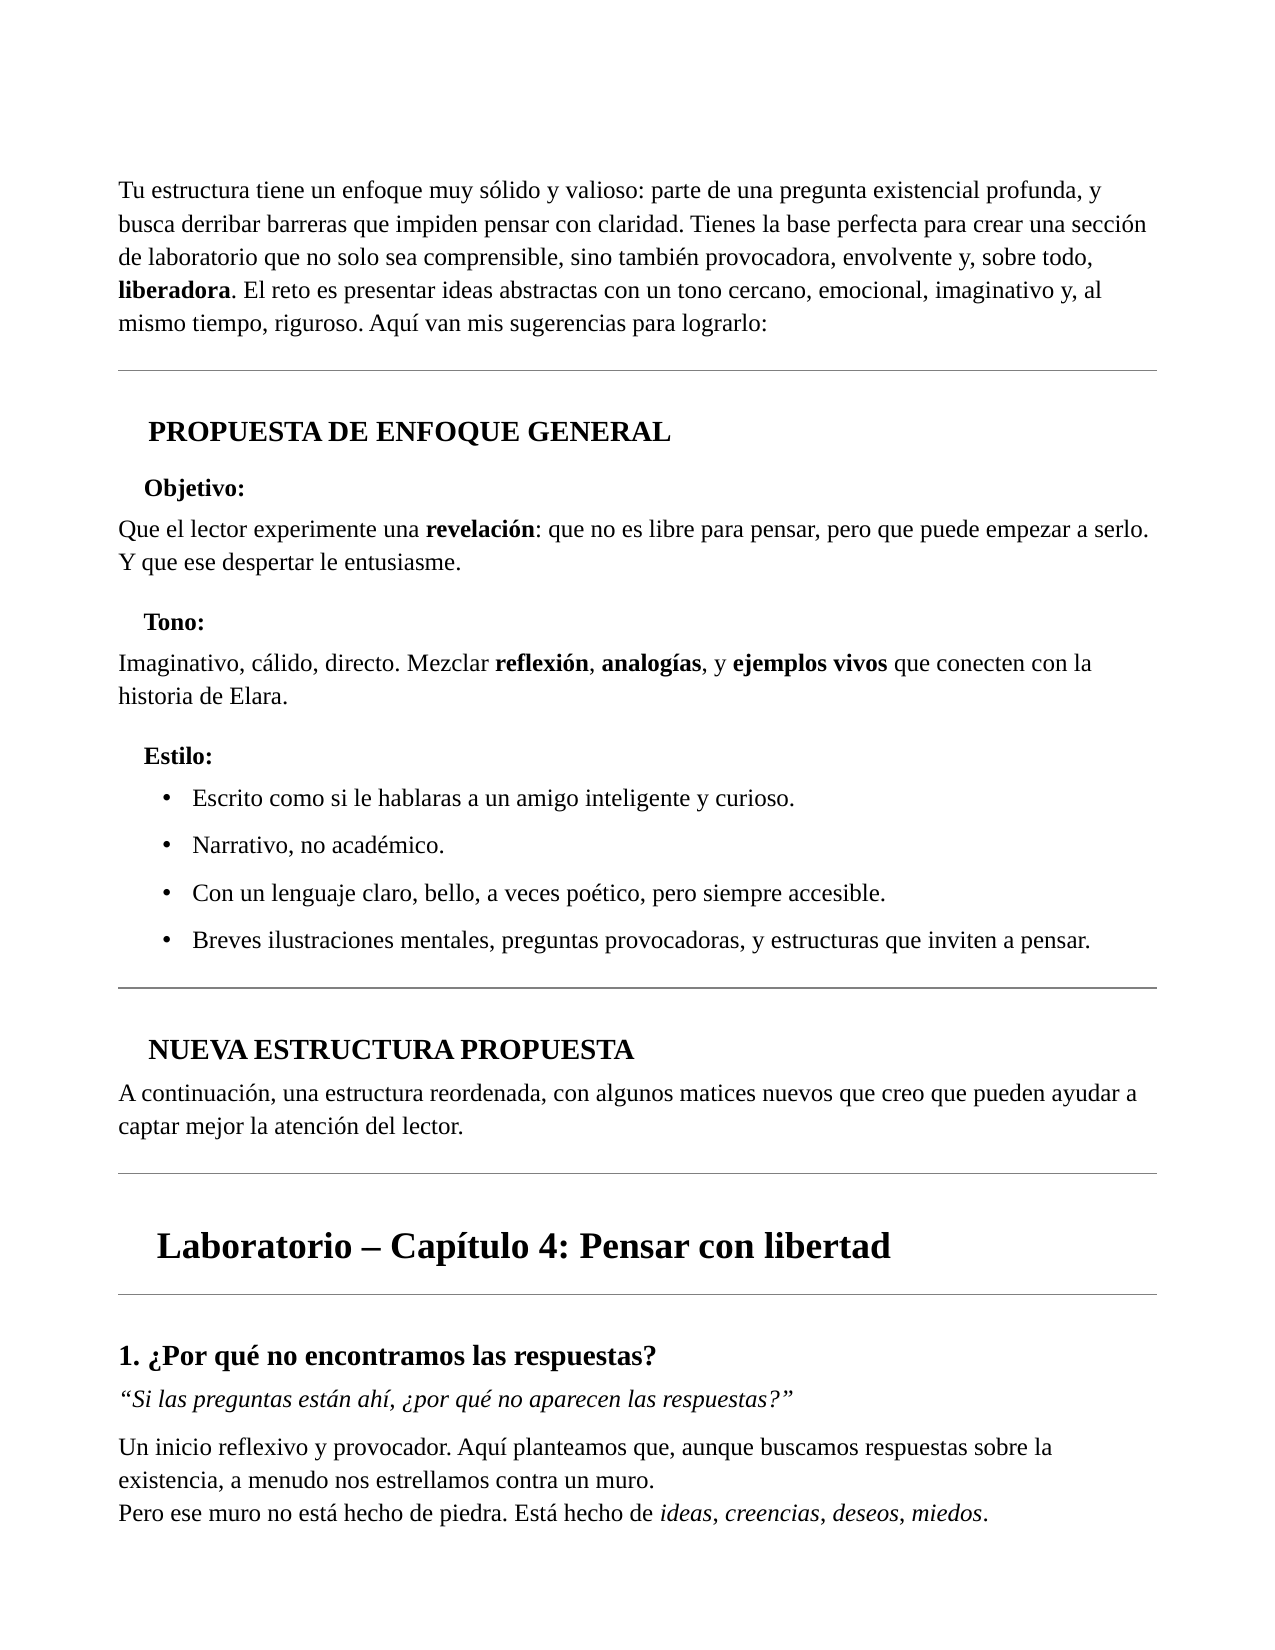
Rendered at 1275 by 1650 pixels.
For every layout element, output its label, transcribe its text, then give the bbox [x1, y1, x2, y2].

list Con un lenguaje claro, bello, a veces poético, pero siempre accesible. [162, 878, 1157, 907]
subtitle ✅ Tono: [118, 607, 1157, 636]
text Que el lector experimente una revelación: que no es libre para pensar, pero que puede empezar a serlo. Y que ese despertar le entusiasme. [118, 514, 1157, 576]
subtitle ✅ Estilo: [118, 741, 1157, 770]
text “Si las preguntas están ahí, ¿por qué no aparecen las respuestas?” [118, 1384, 1157, 1413]
subtitle 💡 PROPUESTA DE ENFOQUE GENERAL [118, 414, 1157, 448]
subtitle 🌿 NUEVA ESTRUCTURA PROPUESTA [118, 1032, 1157, 1066]
list Breves ilustraciones mentales, preguntas provocadoras, y estructuras que inviten a pensar. [162, 926, 1157, 954]
list Narrativo, no académico. [162, 830, 1157, 859]
subtitle 1. ¿Por qué no encontramos las respuestas? [118, 1338, 1157, 1372]
text Imaginativo, cálido, directo. Mezclar reflexión, analogías, y ejemplos vivos que conecten con la historia de Elara. [118, 648, 1157, 710]
subtitle ✨ Laboratorio – Capítulo 4: Pensar con libertad [118, 1224, 1157, 1267]
text Tu estructura tiene un enfoque muy sólido y valioso: parte de una pregunta existencial profunda, y busca derribar barreras que impiden pensar con claridad. Tienes la base perfecta para crear una sección de laboratorio que no solo sea comprensible, sino también provocadora, envolvente y, sobre todo, liberadora. El reto es presentar ideas abstractas con un tono cercano, emocional, imaginativo y, al mismo tiempo, riguroso. Aquí van mis sugerencias para lograrlo: [118, 176, 1157, 336]
subtitle ✅ Objetivo: [118, 473, 1157, 501]
text A continuación, una estructura reordenada, con algunos matices nuevos que creo que pueden ayudar a captar mejor la atención del lector. [118, 1078, 1157, 1140]
list Escrito como si le hablaras a un amigo inteligente y curioso. [162, 783, 1157, 811]
text Un inicio reflexivo y provocador. Aquí planteamos que, aunque buscamos respuestas sobre la existencia, a menudo nos estrellamos contra un muro. Pero ese muro no está hecho de piedra. Está hecho de ideas, creencias, deseos, miedos. [118, 1432, 1157, 1527]
